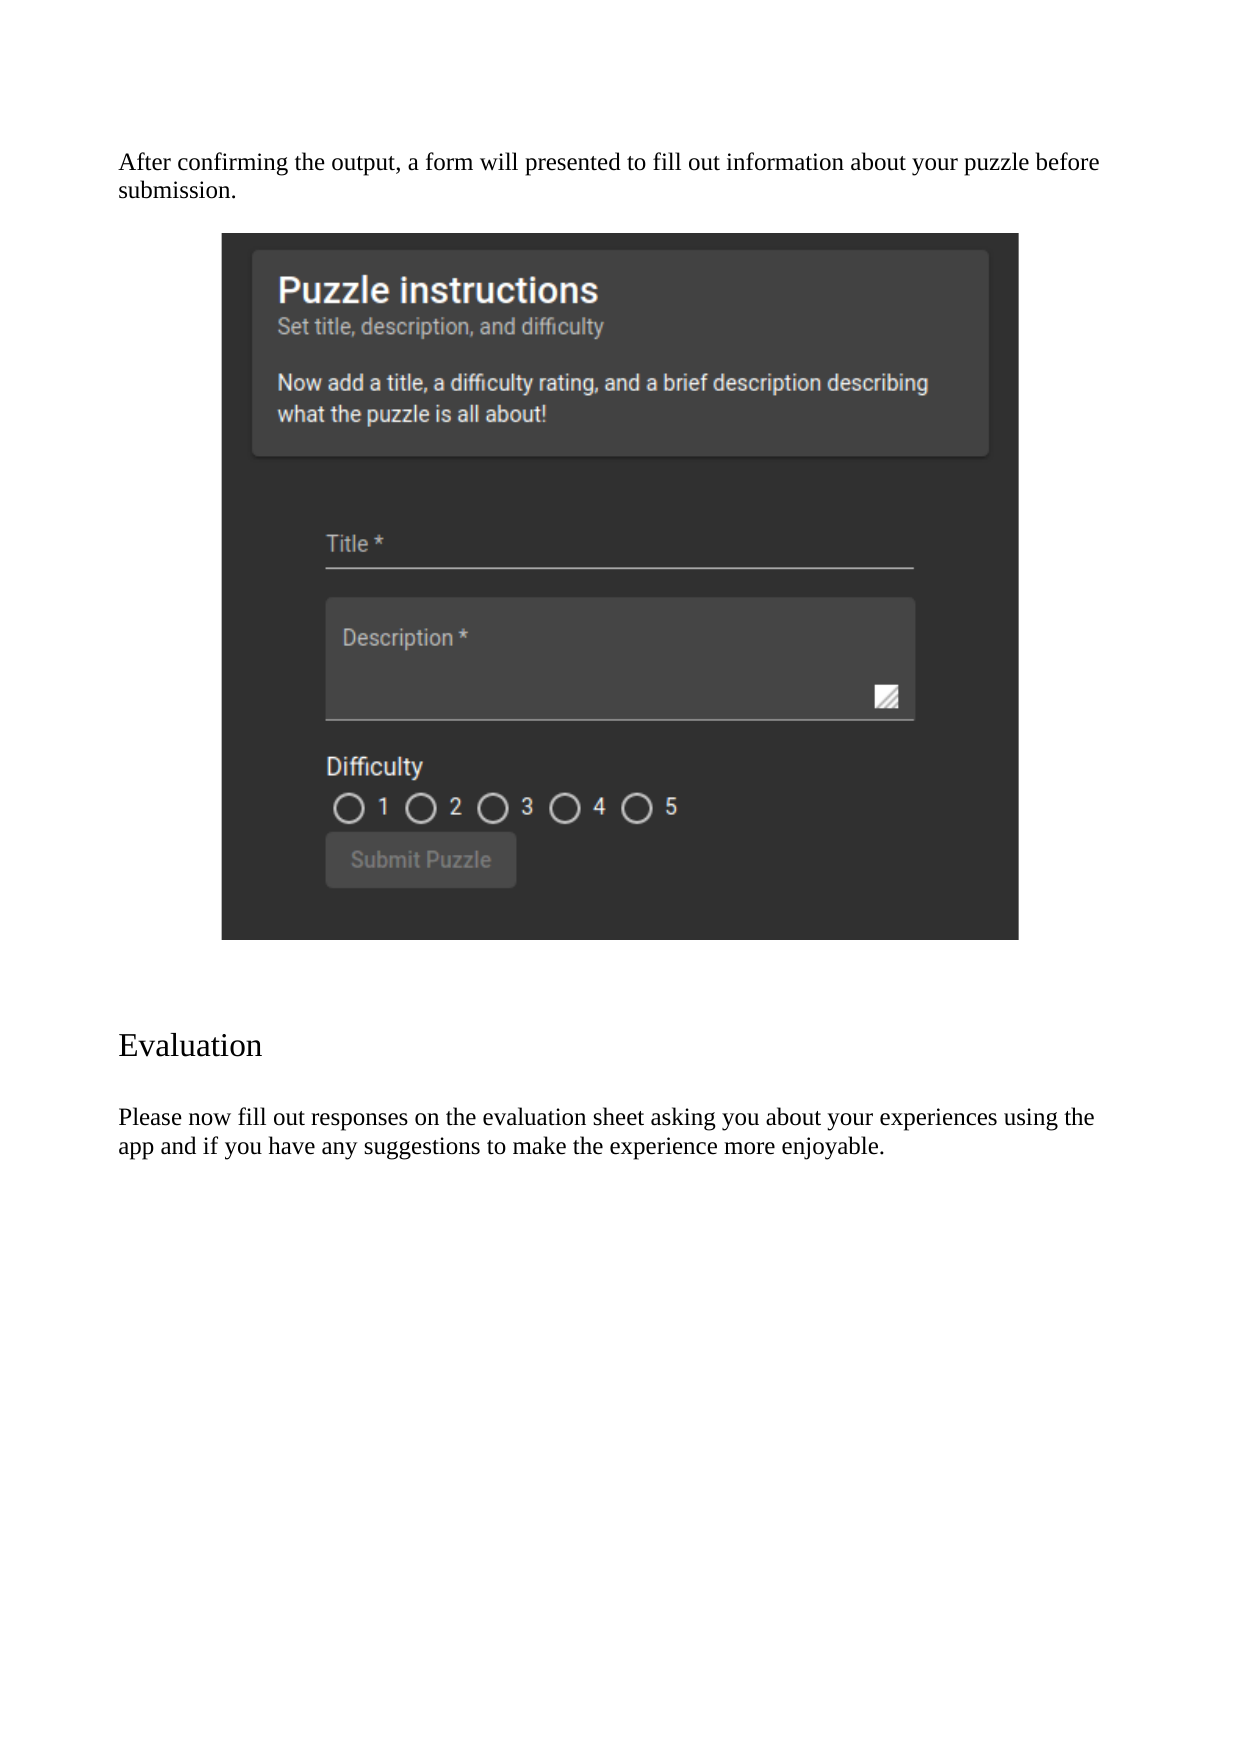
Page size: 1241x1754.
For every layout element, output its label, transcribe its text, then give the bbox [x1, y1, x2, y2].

picture [221, 233, 1019, 940]
text After confirming the output, a form will presented to fill out information about your puzzle before submission. [118, 147, 1122, 204]
text Evaluation [118, 1026, 1122, 1064]
text Please now fill out responses on the evaluation sheet asking you about your experiences using the app and if you have any suggestions to make the experience more enjoyable. [118, 1102, 1122, 1160]
